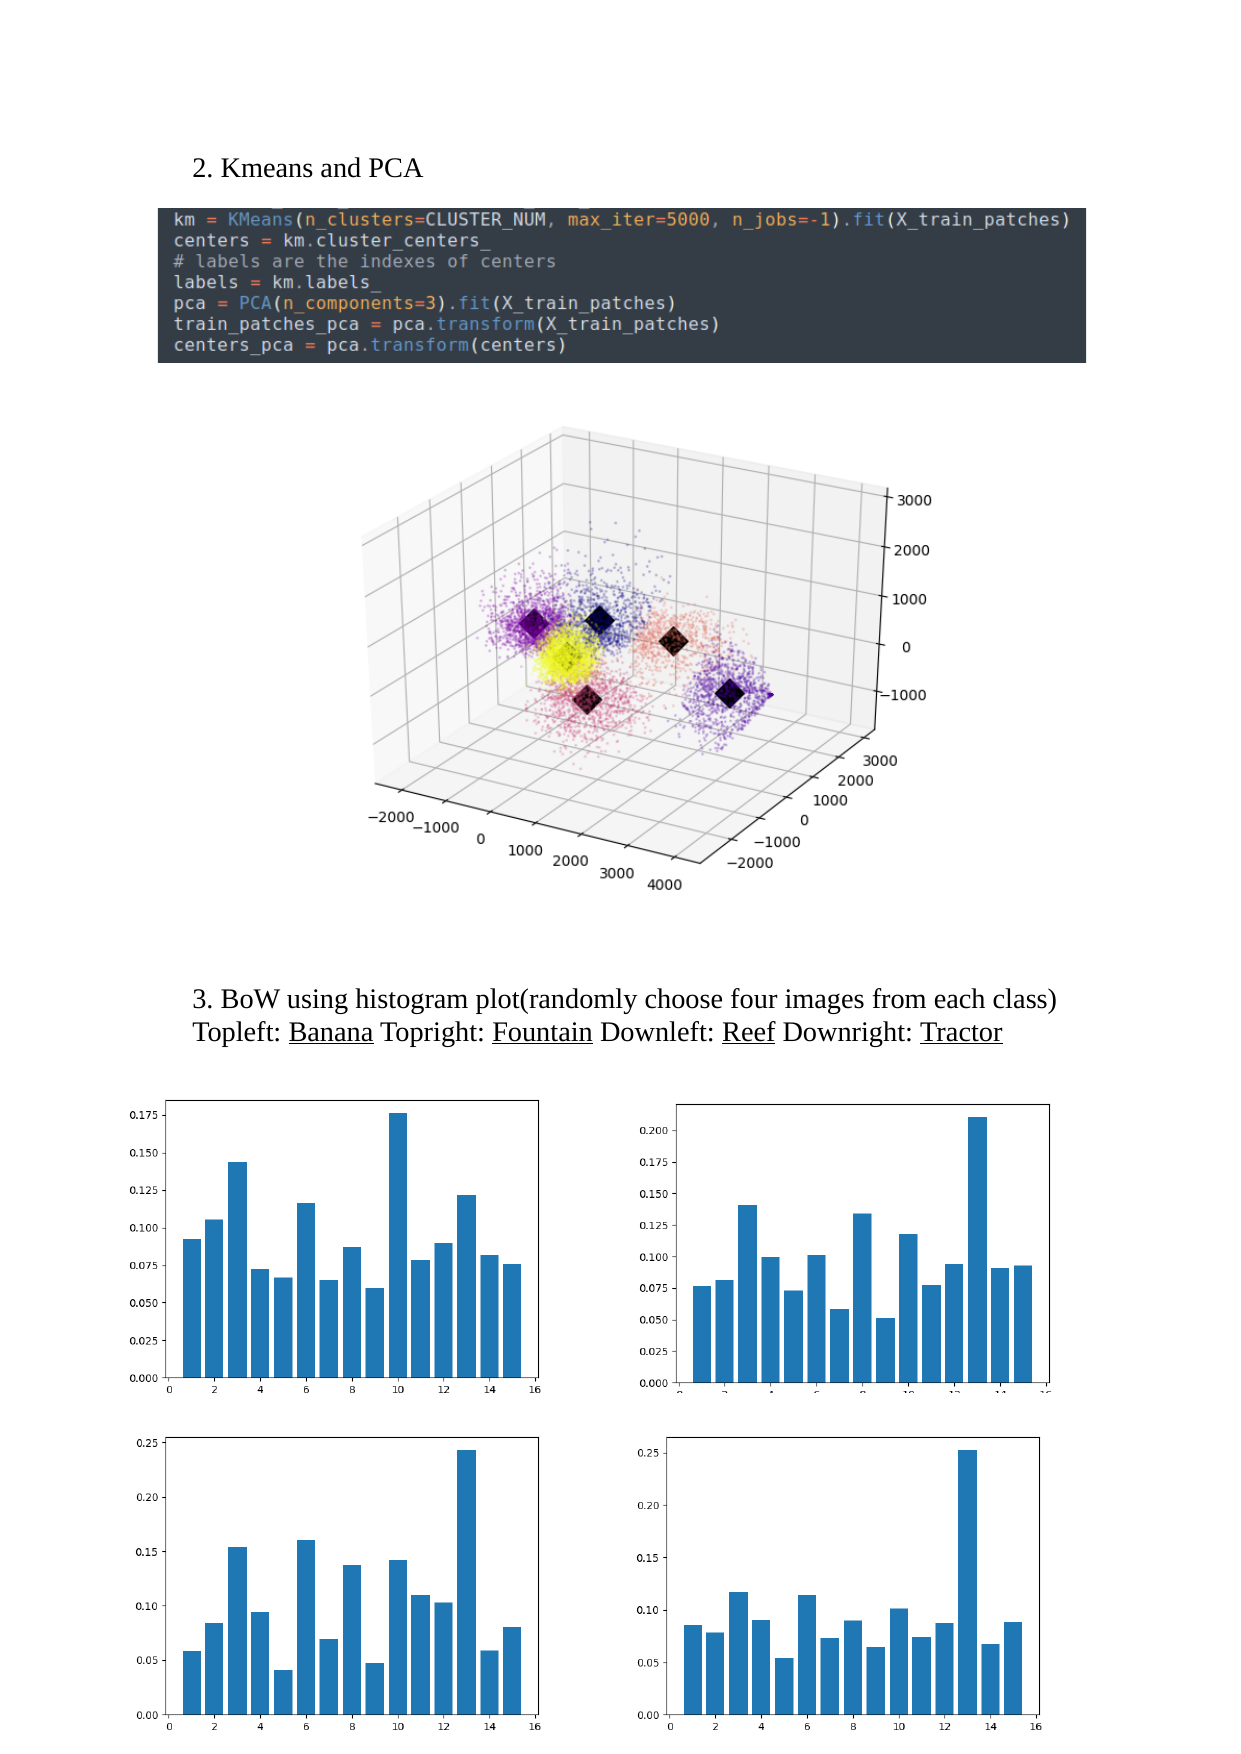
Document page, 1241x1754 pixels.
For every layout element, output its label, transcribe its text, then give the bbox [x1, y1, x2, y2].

text 3. BoW using histogram plot(randomly choose four images from each class) [118, 982, 1122, 1014]
text Topleft: Banana Topright: Fountain Downleft: Reef Downright: Tractor [118, 1014, 1122, 1047]
picture [606, 1060, 1097, 1754]
text 2. Kmeans and PCA [118, 151, 1122, 183]
picture [157, 208, 1087, 363]
picture [287, 395, 953, 894]
picture [105, 1056, 586, 1754]
